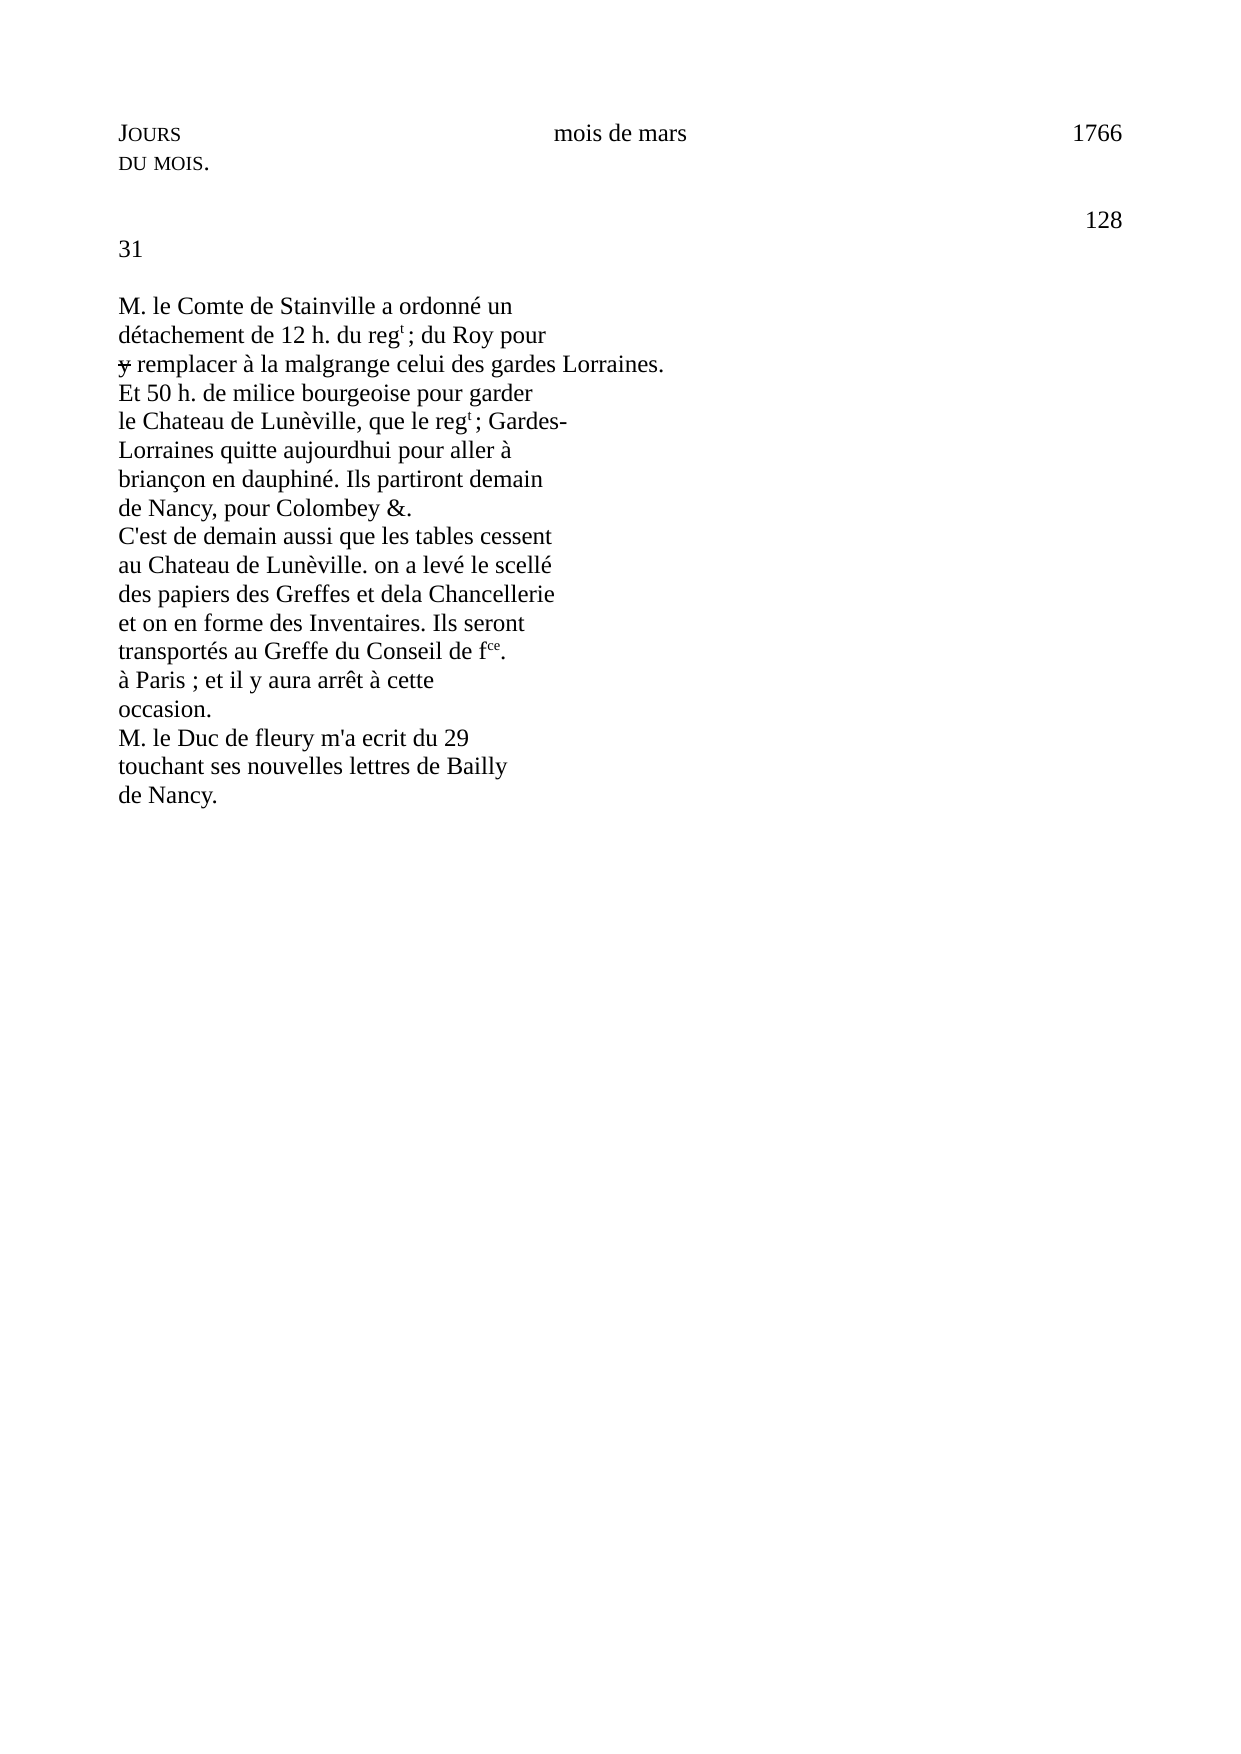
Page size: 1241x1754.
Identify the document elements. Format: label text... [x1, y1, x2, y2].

text 31 M. le Comte de Stainville a ordonné un détachement de 12 h. du regt ; du Roy pour y remplacer à la malgrange celui des gardes Lorraines. Et 50 h. de milice bourgeoise pour garder le Chateau de Lunèville, que le regt ; Gardes- Lorraines quitte aujourdhui pour aller à briançon en dauphiné. Ils partiront demain de Nancy, pour Colombey &. [118, 234, 1122, 521]
text 128 [118, 205, 1122, 234]
text M. le Duc de fleury m'a ecrit du 29 touchant ses nouvelles lettres de Bailly de Nancy. [118, 723, 1122, 809]
text C'est de demain aussi que les tables cessent au Chateau de Lunèville. on a levé le scellé des papiers des Greffes et dela Chancellerie et on en forme des Inventaires. Ils seront transportés au Greffe du Conseil de fce. à Paris ; et il y aura arrêt à cette occasion. [118, 521, 1122, 723]
